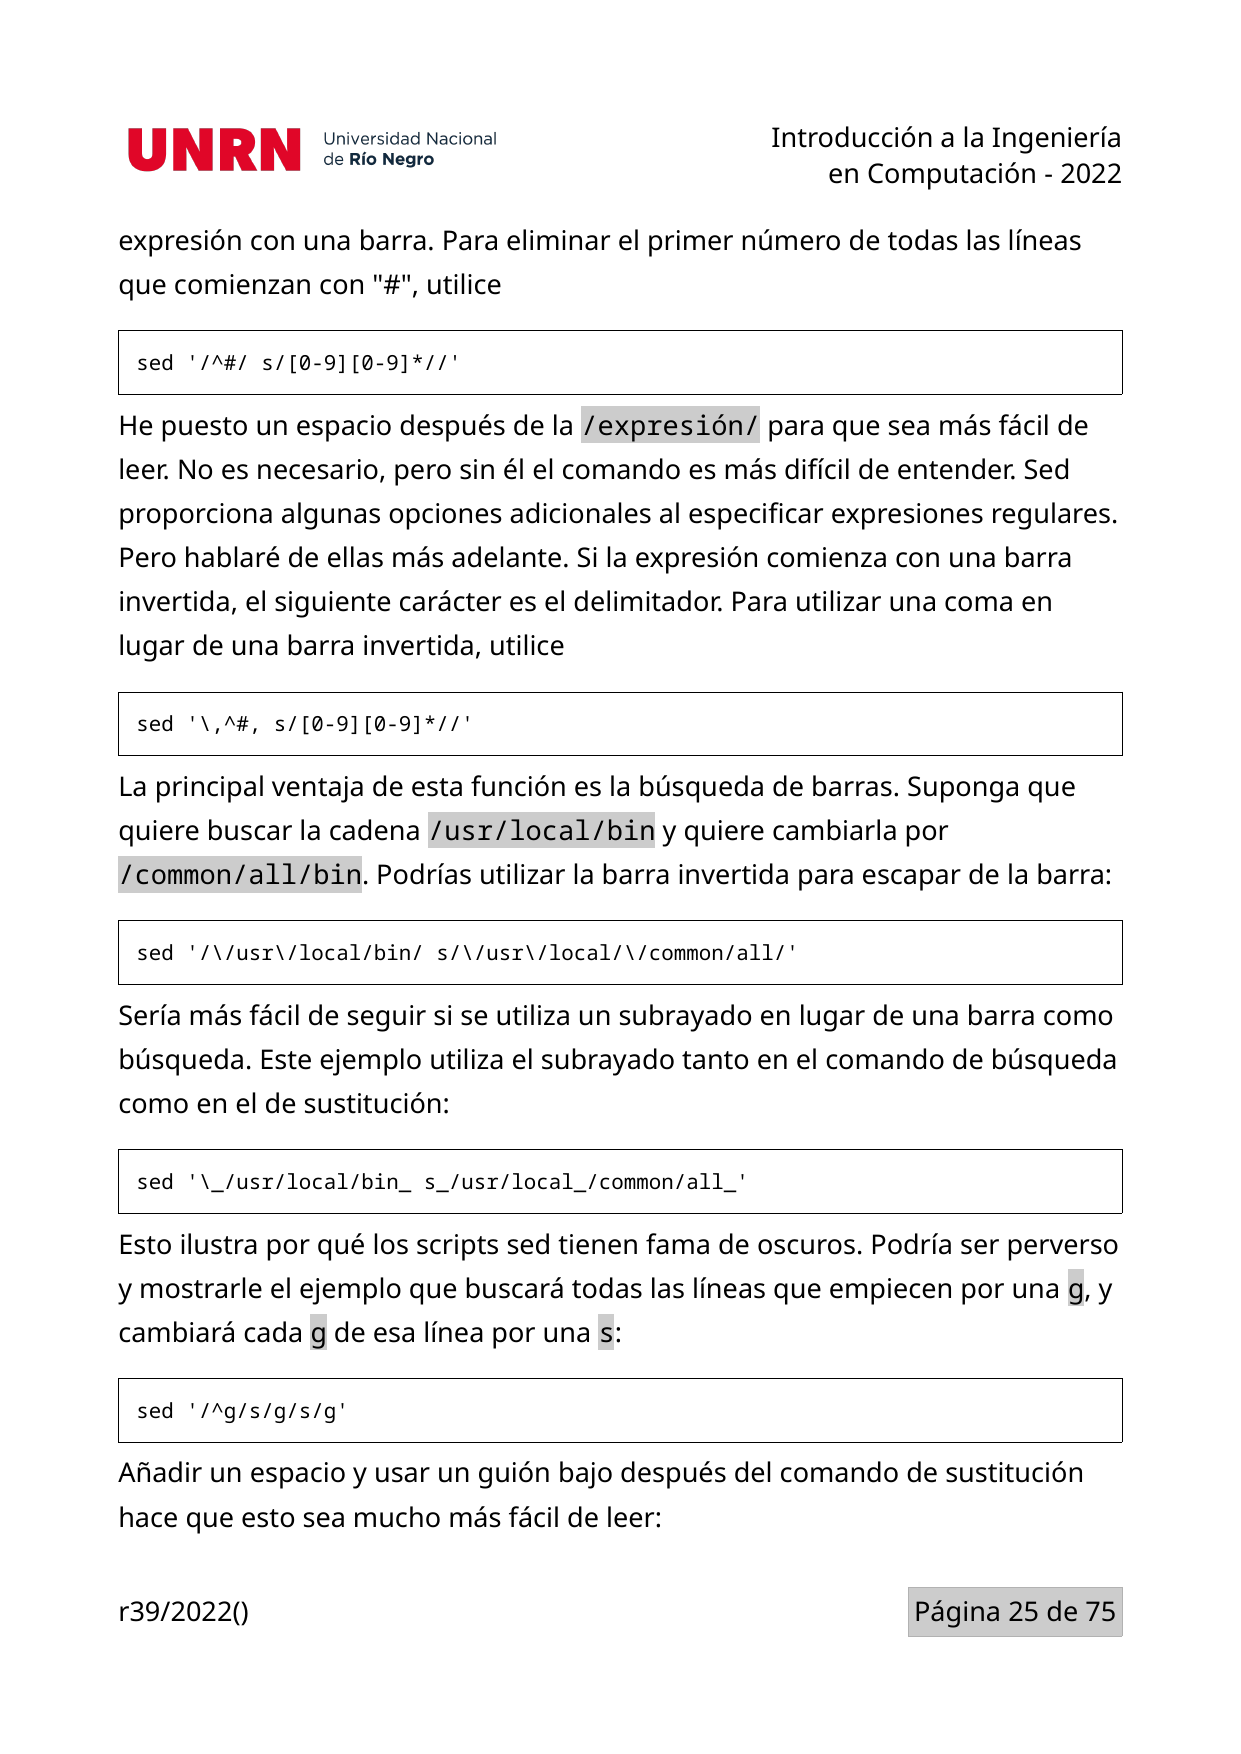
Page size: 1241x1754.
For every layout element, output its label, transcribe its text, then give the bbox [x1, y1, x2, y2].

text Esto ilustra por qué los scripts sed tienen fama de oscuros. Podría ser perverso y mostrarle el ejemplo que buscará todas las líneas que empiecen por una g, y cambiará cada g de esa línea por una s: [118, 1225, 1122, 1350]
text sed '/^g/s/g/s/g' [119, 1379, 1122, 1442]
text Añadir un espacio y usar un guión bajo después del comando de sustitución hace que esto sea mucho más fácil de leer: [118, 1454, 1122, 1535]
text He puesto un espacio después de la /expresión/ para que sea más fácil de leer. No es necesario, pero sin él el comando es más difícil de entender. Sed proporciona algunas opciones adicionales al especificar expresiones regulares. Pero hablaré de ellas más adelante. Si la expresión comienza con una barra invertida, el siguiente carácter es el delimitador. Para utilizar una coma en lugar de una barra invertida, utilice [118, 406, 1122, 664]
text Sería más fácil de seguir si se utiliza un subrayado en lugar de una barra como búsqueda. Este ejemplo utiliza el subrayado tanto en el comando de búsqueda como en el de sustitución: [118, 996, 1122, 1121]
picture [118, 118, 505, 180]
text sed '\_/usr/local/bin_ s_/usr/local_/common/all_' [119, 1150, 1122, 1213]
text sed '/^#/ s/[0-9][0-9]*//' [119, 331, 1122, 394]
text sed '/\/usr\/local/bin/ s/\/usr\/local/\/common/all/' [119, 921, 1122, 984]
text La principal ventaja de esta función es la búsqueda de barras. Suponga que quiere buscar la cadena /usr/local/bin y quiere cambiarla por /common/all/bin. Podrías utilizar la barra invertida para escapar de la barra: [118, 767, 1122, 893]
text expresión con una barra. Para eliminar el primer número de todas las líneas que comienzan con "#", utilice [118, 221, 1122, 302]
text sed '\,^#, s/[0-9][0-9]*//' [119, 693, 1122, 755]
